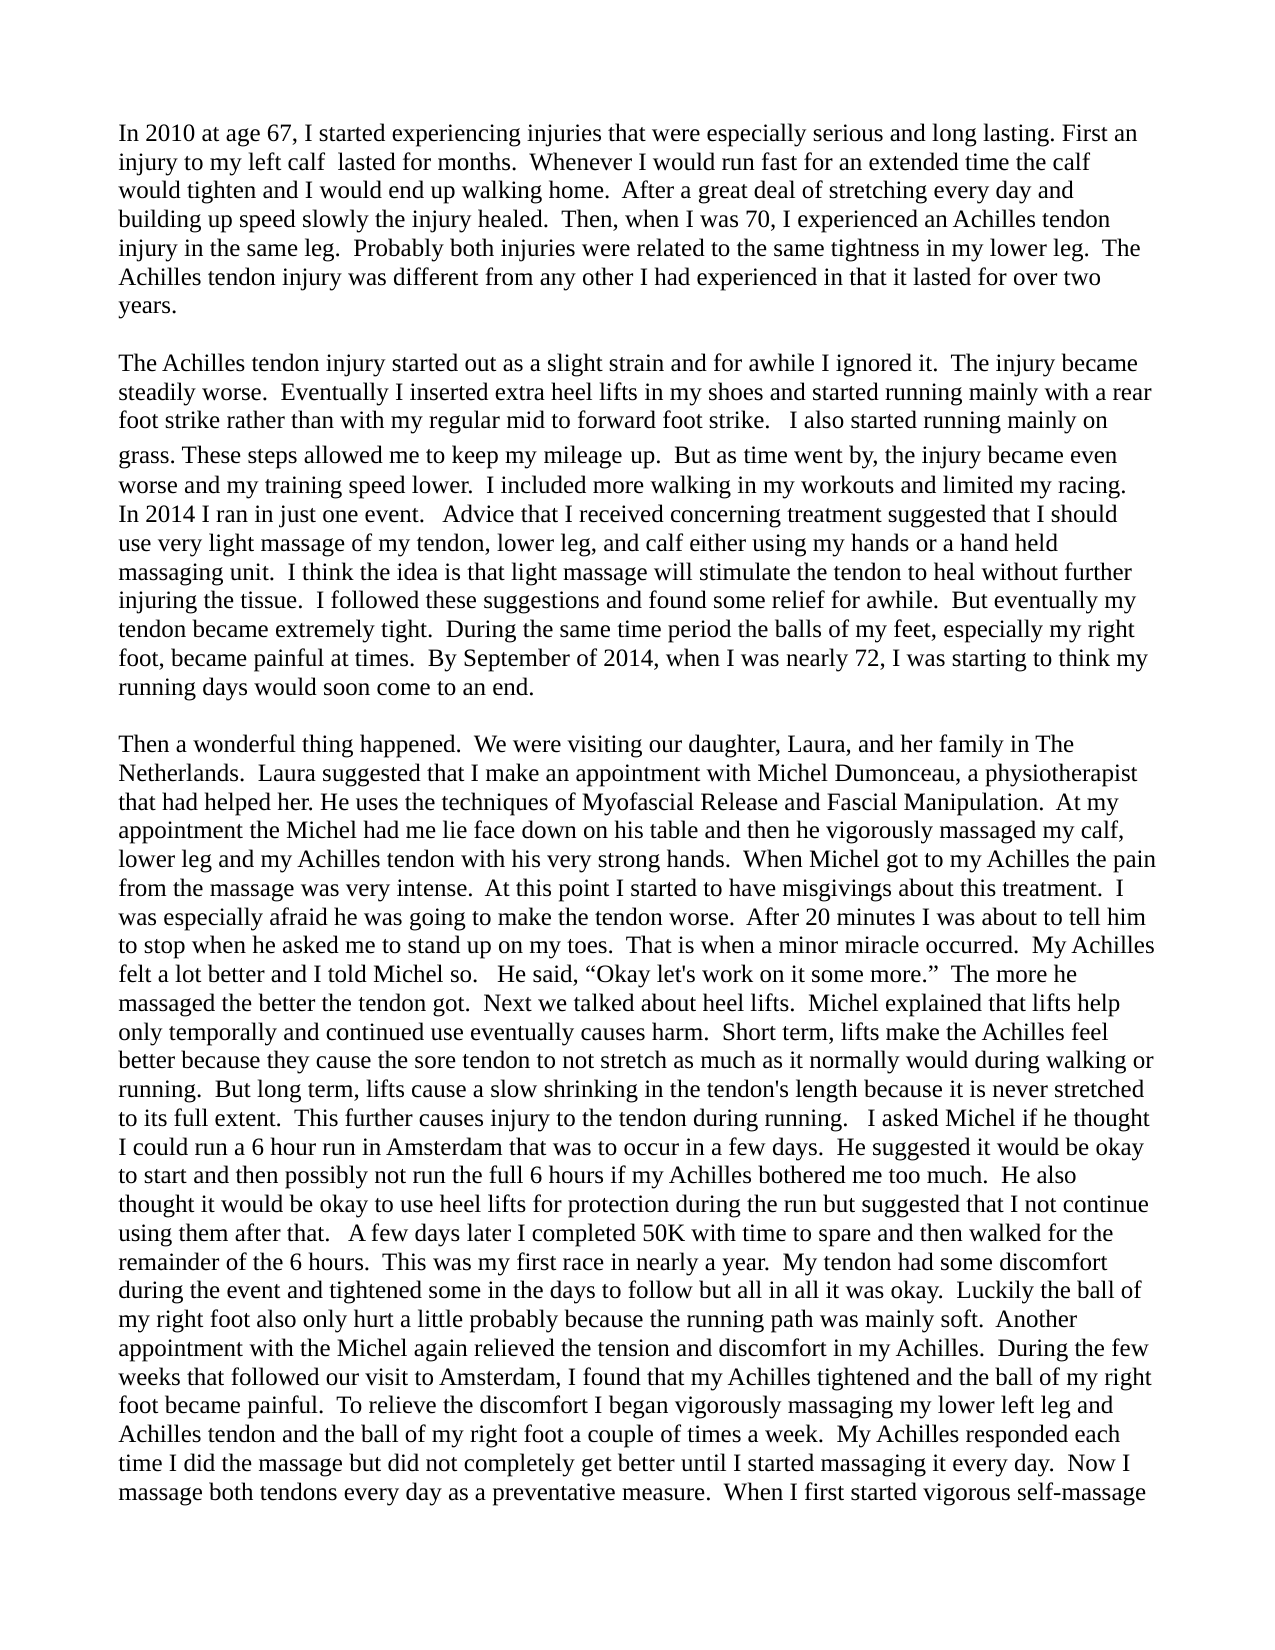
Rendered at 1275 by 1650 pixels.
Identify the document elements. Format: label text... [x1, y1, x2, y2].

text The Achilles tendon injury started out as a slight strain and for awhile I ignored it. The injury became steadily worse. Eventually I inserted extra heel lifts in my shoes and started running mainly with a rear foot strike rather than with my regular mid to forward foot strike. I also started running mainly on grass. These steps allowed me to keep my mileage up. But as time went by, the injury became even worse and my training speed lower. I included more walking in my workouts and limited my racing. In 2014 I ran in just one event. Advice that I received concerning treatment suggested that I should use very light massage of my tendon, lower leg, and calf either using my hands or a hand held massaging unit. I think the idea is that light massage will stimulate the tendon to heal without further injuring the tissue. I followed these suggestions and found some relief for awhile. But eventually my tendon became extremely tight. During the same time period the balls of my feet, especially my right foot, became painful at times. By September of 2014, when I was nearly 72, I was starting to think my running days would soon come to an end. [118, 348, 1157, 700]
text In 2010 at age 67, I started experiencing injuries that were especially serious and long lasting. First an injury to my left calf lasted for months. Whenever I would run fast for an extended time the calf would tighten and I would end up walking home. After a great deal of stretching every day and building up speed slowly the injury healed. Then, when I was 70, I experienced an Achilles tendon injury in the same leg. Probably both injuries were related to the same tightness in my lower leg. The Achilles tendon injury was different from any other I had experienced in that it lasted for over two years. [118, 118, 1157, 319]
text Then a wonderful thing happened. We were visiting our daughter, Laura, and her family in The Netherlands. Laura suggested that I make an appointment with Michel Dumonceau, a physiotherapist that had helped her. He uses the techniques of Myofascial Release and Fascial Manipulation. At my appointment the Michel had me lie face down on his table and then he vigorously massaged my calf, lower leg and my Achilles tendon with his very strong hands. When Michel got to my Achilles the pain from the massage was very intense. At this point I started to have misgivings about this treatment. I was especially afraid he was going to make the tendon worse. After 20 minutes I was about to tell him to stop when he asked me to stand up on my toes. That is when a minor miracle occurred. My Achilles felt a lot better and I told Michel so. He said, “Okay let's work on it some more.” The more he massaged the better the tendon got. Next we talked about heel lifts. Michel explained that lifts help only temporally and continued use eventually causes harm. Short term, lifts make the Achilles feel better because they cause the sore tendon to not stretch as much as it normally would during walking or running. But long term, lifts cause a slow shrinking in the tendon's length because it is never stretched to its full extent. This further causes injury to the tendon during running. I asked Michel if he thought I could run a 6 hour run in Amsterdam that was to occur in a few days. He suggested it would be okay to start and then possibly not run the full 6 hours if my Achilles bothered me too much. He also thought it would be okay to use heel lifts for protection during the run but suggested that I not continue using them after that. A few days later I completed 50K with time to spare and then walked for the remainder of the 6 hours. This was my first race in nearly a year. My tendon had some discomfort during the event and tightened some in the days to follow but all in all it was okay. Luckily the ball of my right foot also only hurt a little probably because the running path was mainly soft. Another appointment with the Michel again relieved the tension and discomfort in my Achilles. During the few weeks that followed our visit to Amsterdam, I found that my Achilles tightened and the ball of my right foot became painful. To relieve the discomfort I began vigorously massaging my lower left leg and Achilles tendon and the ball of my right foot a couple of times a week. My Achilles responded each time I did the massage but did not completely get better until I started massaging it every day. Now I massage both tendons every day as a preventative measure. When I first started vigorous self-massage [118, 729, 1157, 1505]
